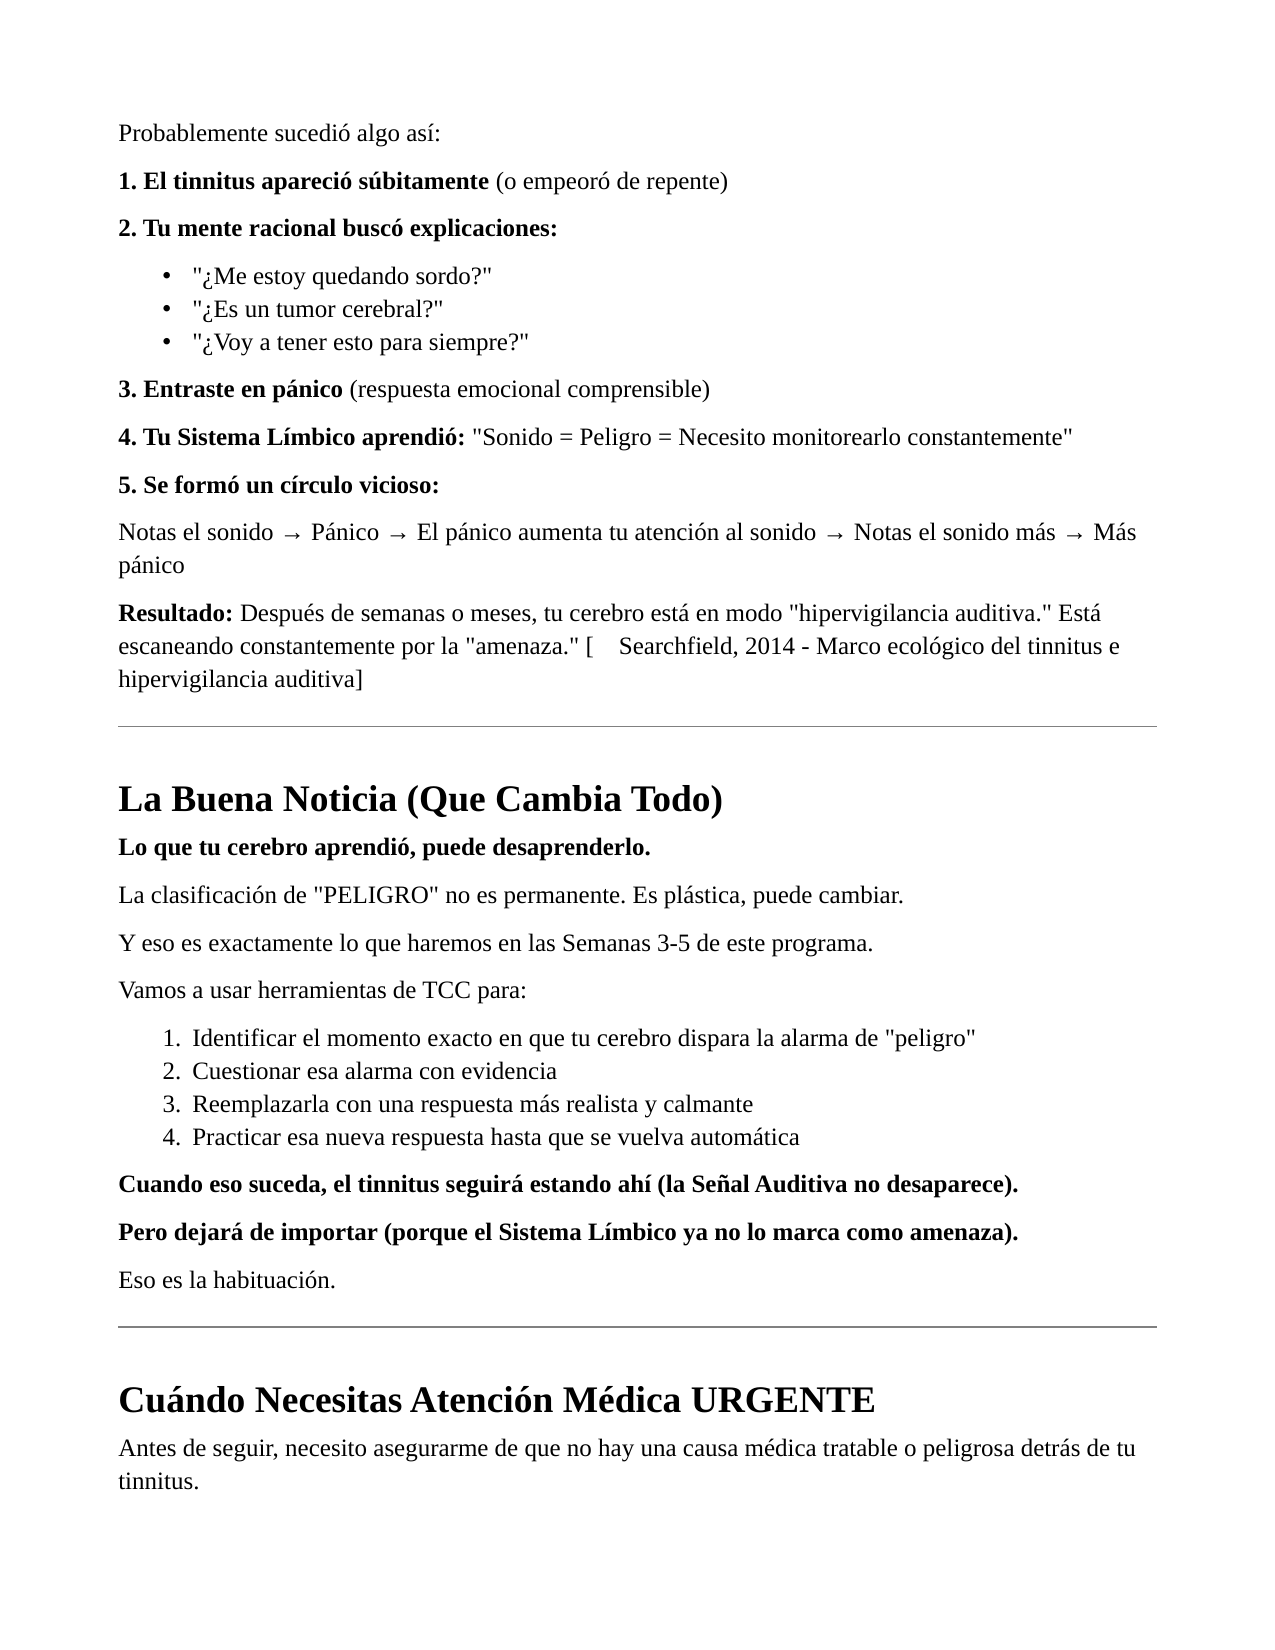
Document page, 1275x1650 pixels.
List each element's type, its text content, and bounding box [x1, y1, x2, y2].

text Probablemente sucedió algo así: [118, 118, 1157, 147]
list Cuestionar esa alarma con evidencia [162, 1056, 1157, 1084]
text Notas el sonido → Pánico → El pánico aumenta tu atención al sonido → Notas el sonido más → Más pánico [118, 517, 1157, 579]
text 5. Se formó un círculo vicioso: [118, 470, 1157, 498]
list Practicar esa nueva respuesta hasta que se vuelva automática [162, 1122, 1157, 1151]
text Lo que tu cerebro aprendió, puede desaprenderlo. [118, 832, 1157, 861]
text 2. Tu mente racional buscó explicaciones: [118, 213, 1157, 242]
text 1. El tinnitus apareció súbitamente (o empeoró de repente) [118, 166, 1157, 194]
list "¿Voy a tener esto para siempre?" [162, 327, 1157, 356]
text Vamos a usar herramientas de TCC para: [118, 975, 1157, 1004]
text Y eso es exactamente lo que haremos en las Semanas 3-5 de este programa. [118, 928, 1157, 956]
list Identificar el momento exacto en que tu cerebro dispara la alarma de "peligro" [162, 1023, 1157, 1052]
subtitle Cuándo Necesitas Atención Médica URGENTE [118, 1377, 1157, 1421]
list "¿Me estoy quedando sordo?" [162, 261, 1157, 290]
list "¿Es un tumor cerebral?" [162, 294, 1157, 323]
text La clasificación de "PELIGRO" no es permanente. Es plástica, puede cambiar. [118, 880, 1157, 909]
text Eso es la habituación. [118, 1265, 1157, 1293]
text Cuando eso suceda, el tinnitus seguirá estando ahí (la Señal Auditiva no desaparece). [118, 1169, 1157, 1198]
text 4. Tu Sistema Límbico aprendió: "Sonido = Peligro = Necesito monitorearlo constantemente" [118, 422, 1157, 451]
list Reemplazarla con una respuesta más realista y calmante [162, 1089, 1157, 1118]
text Antes de seguir, necesito asegurarme de que no hay una causa médica tratable o peligrosa detrás de tu tinnitus. [118, 1433, 1157, 1495]
text 3. Entraste en pánico (respuesta emocional comprensible) [118, 374, 1157, 403]
text Resultado: Después de semanas o meses, tu cerebro está en modo "hipervigilancia auditiva." Está escaneando constantemente por la "amenaza." [ Searchfield, 2014 - Marco ecológico del tinnitus e hipervigilancia auditiva] [118, 598, 1157, 693]
subtitle La Buena Noticia (Que Cambia Todo) [118, 777, 1157, 820]
text Pero dejará de importar (porque el Sistema Límbico ya no lo marca como amenaza). [118, 1217, 1157, 1246]
